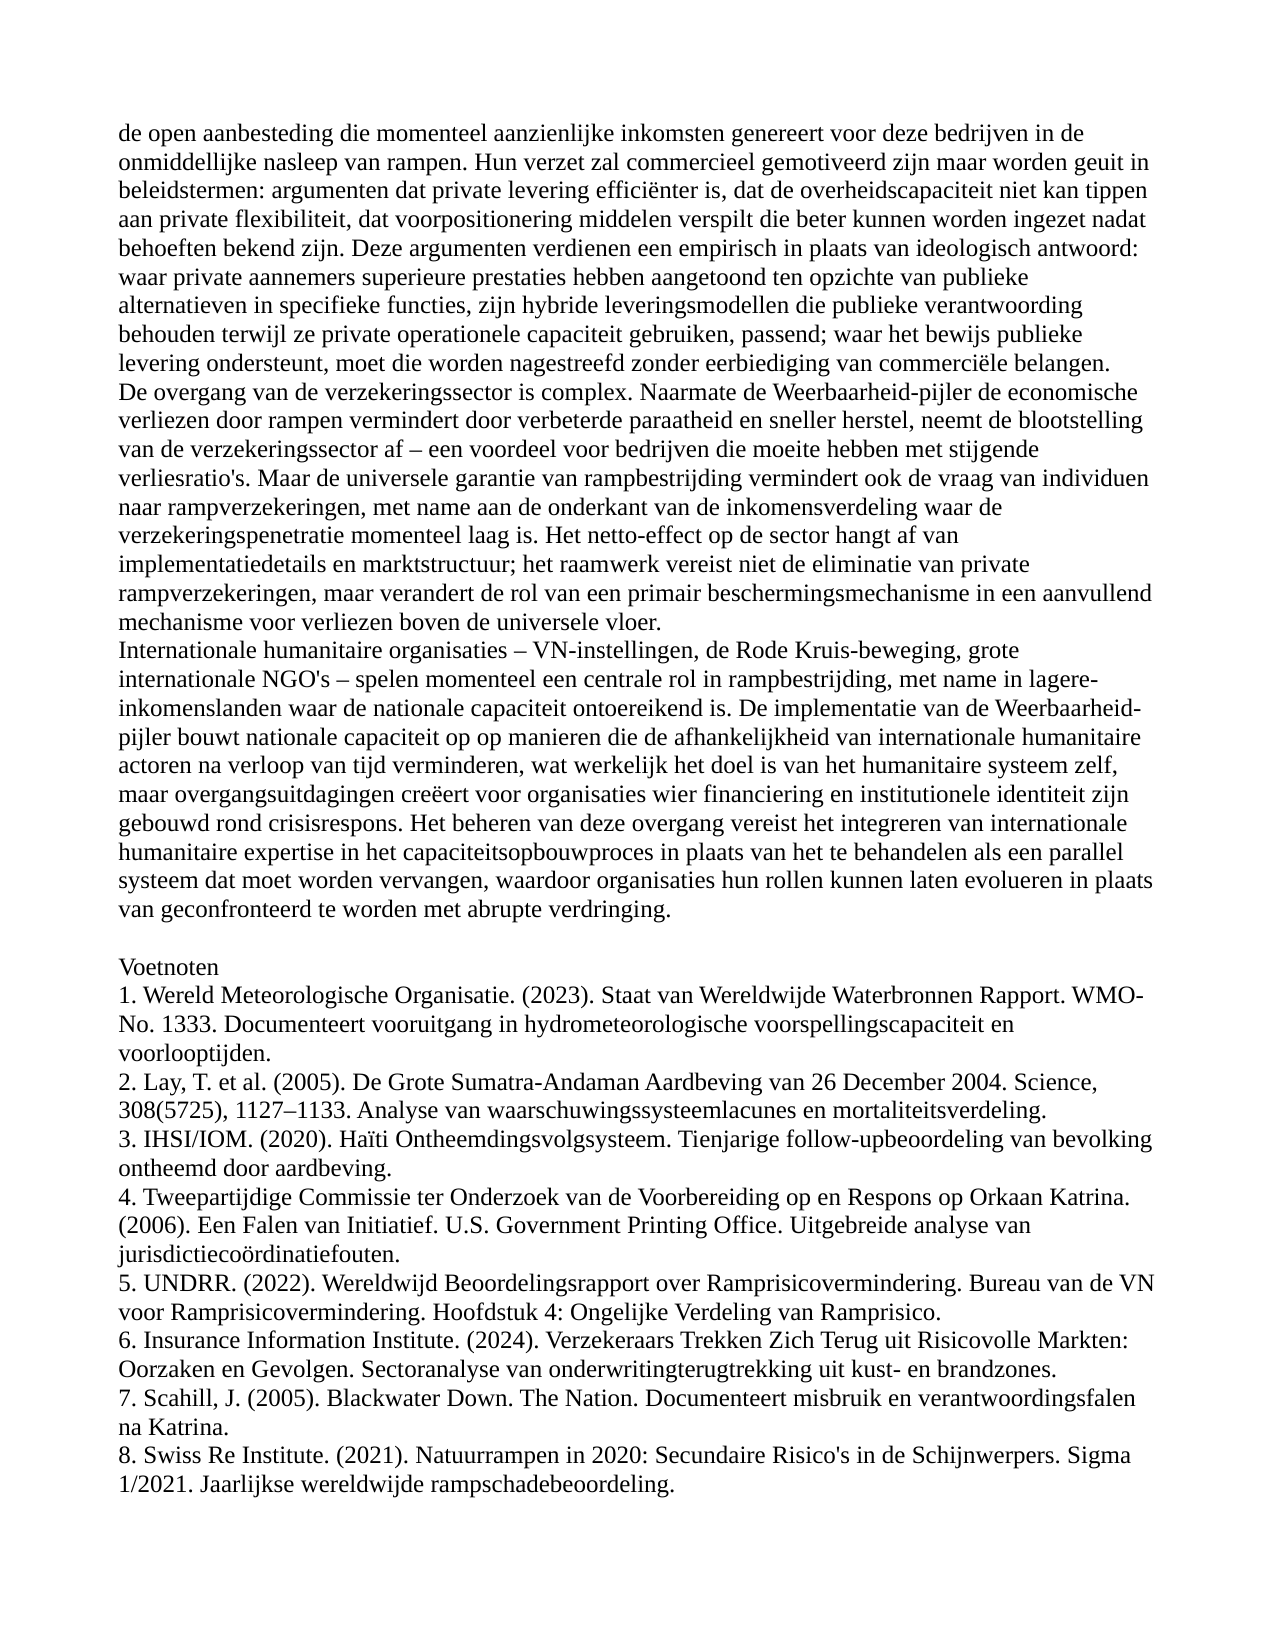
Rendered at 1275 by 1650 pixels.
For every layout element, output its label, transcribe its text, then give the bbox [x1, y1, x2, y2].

text de open aanbesteding die momenteel aanzienlijke inkomsten genereert voor deze bedrijven in de onmiddellijke nasleep van rampen. Hun verzet zal commercieel gemotiveerd zijn maar worden geuit in beleidstermen: argumenten dat private levering efficiënter is, dat de overheidscapaciteit niet kan tippen aan private flexibiliteit, dat voorpositionering middelen verspilt die beter kunnen worden ingezet nadat behoeften bekend zijn. Deze argumenten verdienen een empirisch in plaats van ideologisch antwoord: waar private aannemers superieure prestaties hebben aangetoond ten opzichte van publieke alternatieven in specifieke functies, zijn hybride leveringsmodellen die publieke verantwoording behouden terwijl ze private operationele capaciteit gebruiken, passend; waar het bewijs publieke levering ondersteunt, moet die worden nagestreefd zonder eerbiediging van commerciële belangen. [118, 118, 1157, 377]
text 6. Insurance Information Institute. (2024). Verzekeraars Trekken Zich Terug uit Risicovolle Markten: Oorzaken en Gevolgen. Sectoranalyse van onderwritingterugtrekking uit kust- en brandzones. [118, 1326, 1157, 1383]
text De overgang van de verzekeringssector is complex. Naarmate de Weerbaarheid-pijler de economische verliezen door rampen vermindert door verbeterde paraatheid en sneller herstel, neemt de blootstelling van de verzekeringssector af – een voordeel voor bedrijven die moeite hebben met stijgende verliesratio's. Maar de universele garantie van rampbestrijding vermindert ook de vraag van individuen naar rampverzekeringen, met name aan de onderkant van de inkomensverdeling waar de verzekeringspenetratie momenteel laag is. Het netto-effect op de sector hangt af van implementatiedetails en marktstructuur; het raamwerk vereist niet de eliminatie van private rampverzekeringen, maar verandert de rol van een primair beschermingsmechanisme in een aanvullend mechanisme voor verliezen boven de universele vloer. [118, 377, 1157, 636]
text 1. Wereld Meteorologische Organisatie. (2023). Staat van Wereldwijde Waterbronnen Rapport. WMO-No. 1333. Documenteert vooruitgang in hydrometeorologische voorspellingscapaciteit en voorlooptijden. [118, 981, 1157, 1067]
text Voetnoten [118, 952, 1157, 981]
text 5. UNDRR. (2022). Wereldwijd Beoordelingsrapport over Ramprisicovermindering. Bureau van de VN voor Ramprisicovermindering. Hoofdstuk 4: Ongelijke Verdeling van Ramprisico. [118, 1268, 1157, 1326]
text 3. IHSI/IOM. (2020). Haïti Ontheemdingsvolgsysteem. Tienjarige follow-upbeoordeling van bevolking ontheemd door aardbeving. [118, 1124, 1157, 1182]
text Internationale humanitaire organisaties – VN-instellingen, de Rode Kruis-beweging, grote internationale NGO's – spelen momenteel een centrale rol in rampbestrijding, met name in lagere-inkomenslanden waar de nationale capaciteit ontoereikend is. De implementatie van de Weerbaarheid-pijler bouwt nationale capaciteit op op manieren die de afhankelijkheid van internationale humanitaire actoren na verloop van tijd verminderen, wat werkelijk het doel is van het humanitaire systeem zelf, maar overgangsuitdagingen creëert voor organisaties wier financiering en institutionele identiteit zijn gebouwd rond crisisrespons. Het beheren van deze overgang vereist het integreren van internationale humanitaire expertise in het capaciteitsopbouwproces in plaats van het te behandelen als een parallel systeem dat moet worden vervangen, waardoor organisaties hun rollen kunnen laten evolueren in plaats van geconfronteerd te worden met abrupte verdringing. [118, 636, 1157, 923]
text 2. Lay, T. et al. (2005). De Grote Sumatra-Andaman Aardbeving van 26 December 2004. Science, 308(5725), 1127–1133. Analyse van waarschuwingssysteemlacunes en mortaliteitsverdeling. [118, 1067, 1157, 1124]
text 8. Swiss Re Institute. (2021). Natuurrampen in 2020: Secundaire Risico's in de Schijnwerpers. Sigma 1/2021. Jaarlijkse wereldwijde rampschadebeoordeling. [118, 1441, 1157, 1498]
text 7. Scahill, J. (2005). Blackwater Down. The Nation. Documenteert misbruik en verantwoordingsfalen na Katrina. [118, 1383, 1157, 1441]
text 4. Tweepartijdige Commissie ter Onderzoek van de Voorbereiding op en Respons op Orkaan Katrina. (2006). Een Falen van Initiatief. U.S. Government Printing Office. Uitgebreide analyse van jurisdictiecoördinatiefouten. [118, 1182, 1157, 1268]
